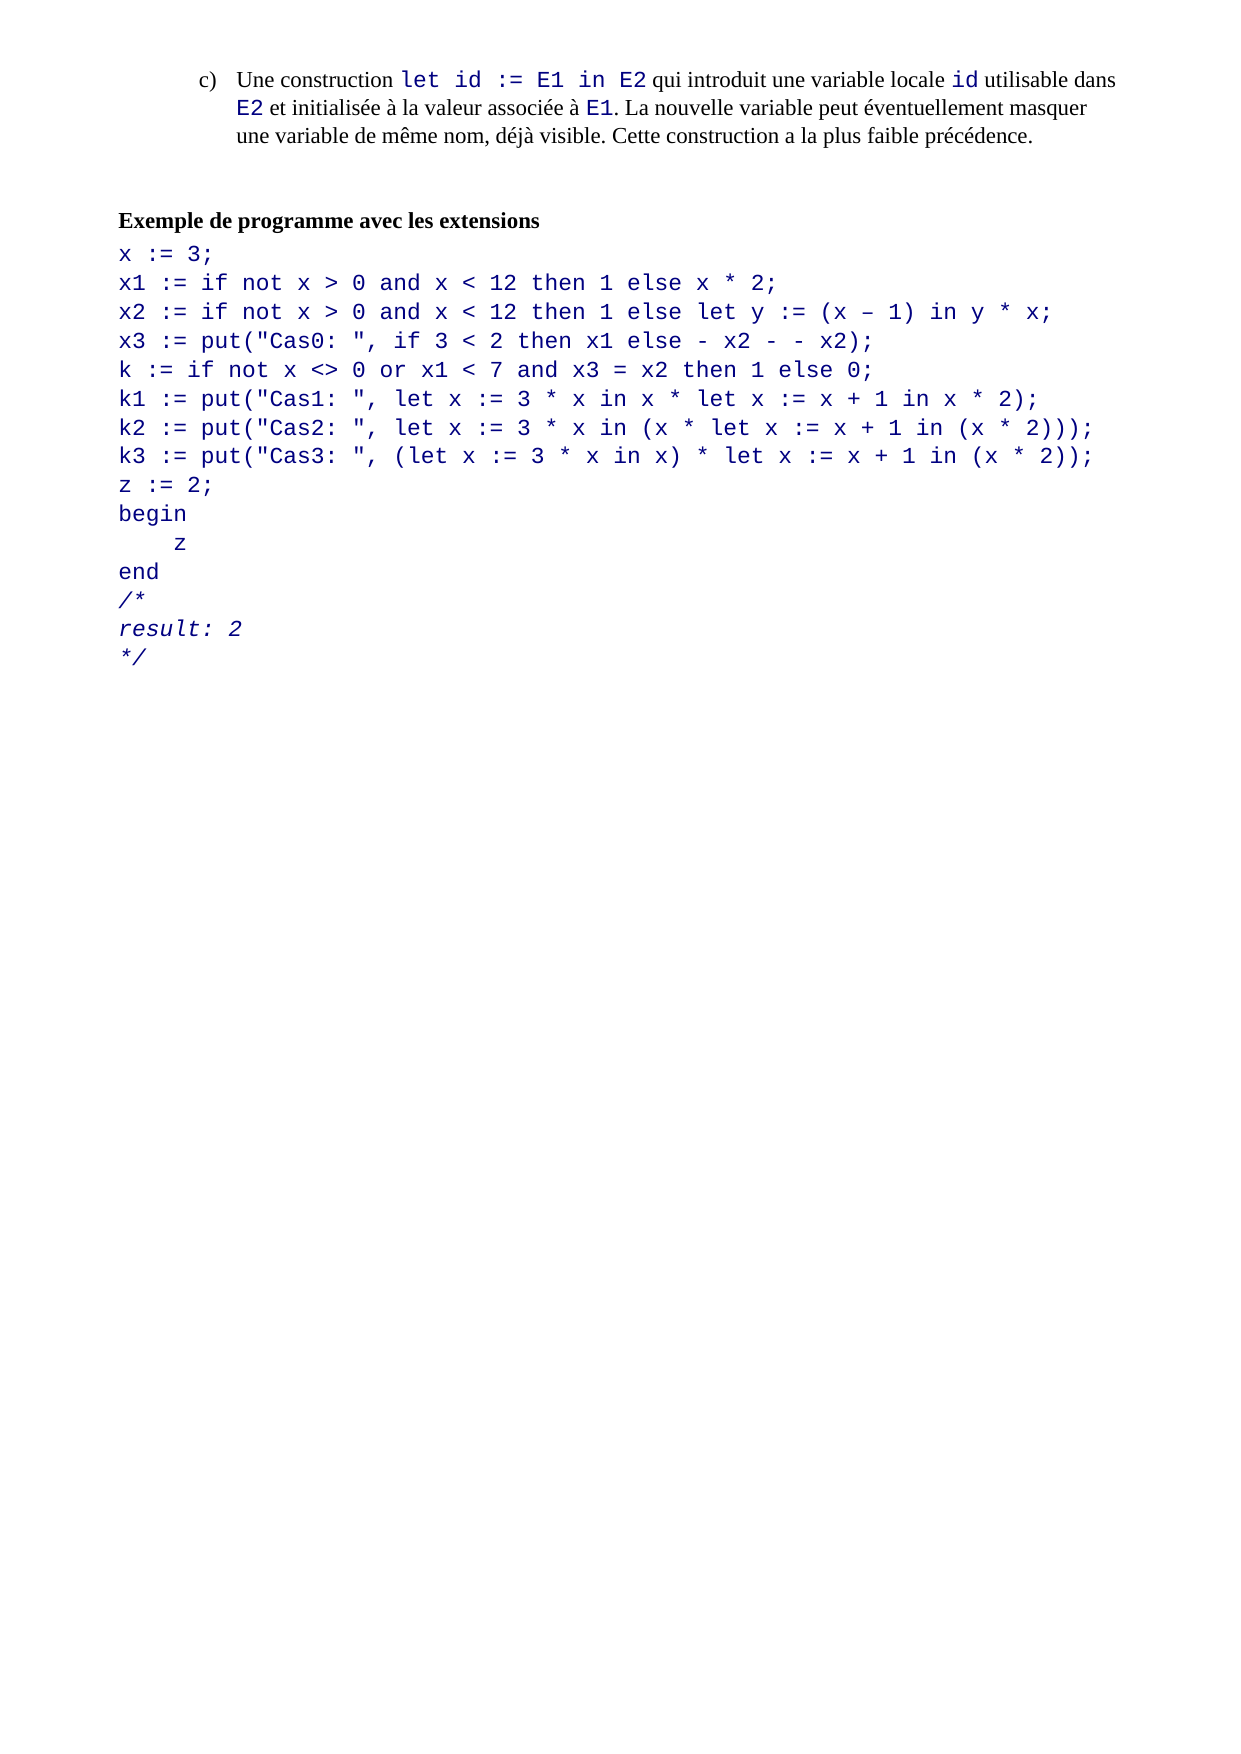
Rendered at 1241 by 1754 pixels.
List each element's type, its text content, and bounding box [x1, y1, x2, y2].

text x3 := put("Cas0: ", if 3 < 2 then x1 else - x2 - - x2); [118, 329, 1122, 355]
text k2 := put("Cas2: ", let x := 3 * x in (x * let x := x + 1 in (x * 2))); [118, 416, 1122, 442]
list Une construction let id := E1 in E2 qui introduit une variable locale id utilisable dans E2 et initialisée à la valeur associée à E1. La nouvelle variable peut éventuellement masquer une variable de même nom, déjà visible. Cette construction a la plus faible précédence. [199, 66, 1122, 148]
text z := 2; [118, 473, 1122, 499]
text begin [118, 502, 1122, 528]
text x := 3; [118, 243, 1122, 269]
text x2 := if not x > 0 and x < 12 then 1 else let y := (x – 1) in y * x; [118, 300, 1122, 326]
subtitle Exemple de programme avec les extensions [118, 207, 1122, 233]
text x1 := if not x > 0 and x < 12 then 1 else x * 2; [118, 272, 1122, 297]
text k := if not x <> 0 or x1 < 7 and x3 = x2 then 1 else 0; [118, 358, 1122, 384]
text /* [118, 589, 1122, 615]
text */ [118, 647, 1122, 673]
text k1 := put("Cas1: ", let x := 3 * x in x * let x := x + 1 in x * 2); [118, 387, 1122, 413]
text z [118, 531, 1122, 557]
text result: 2 [118, 618, 1122, 644]
text end [118, 560, 1122, 586]
text k3 := put("Cas3: ", (let x := 3 * x in x) * let x := x + 1 in (x * 2)); [118, 445, 1122, 471]
